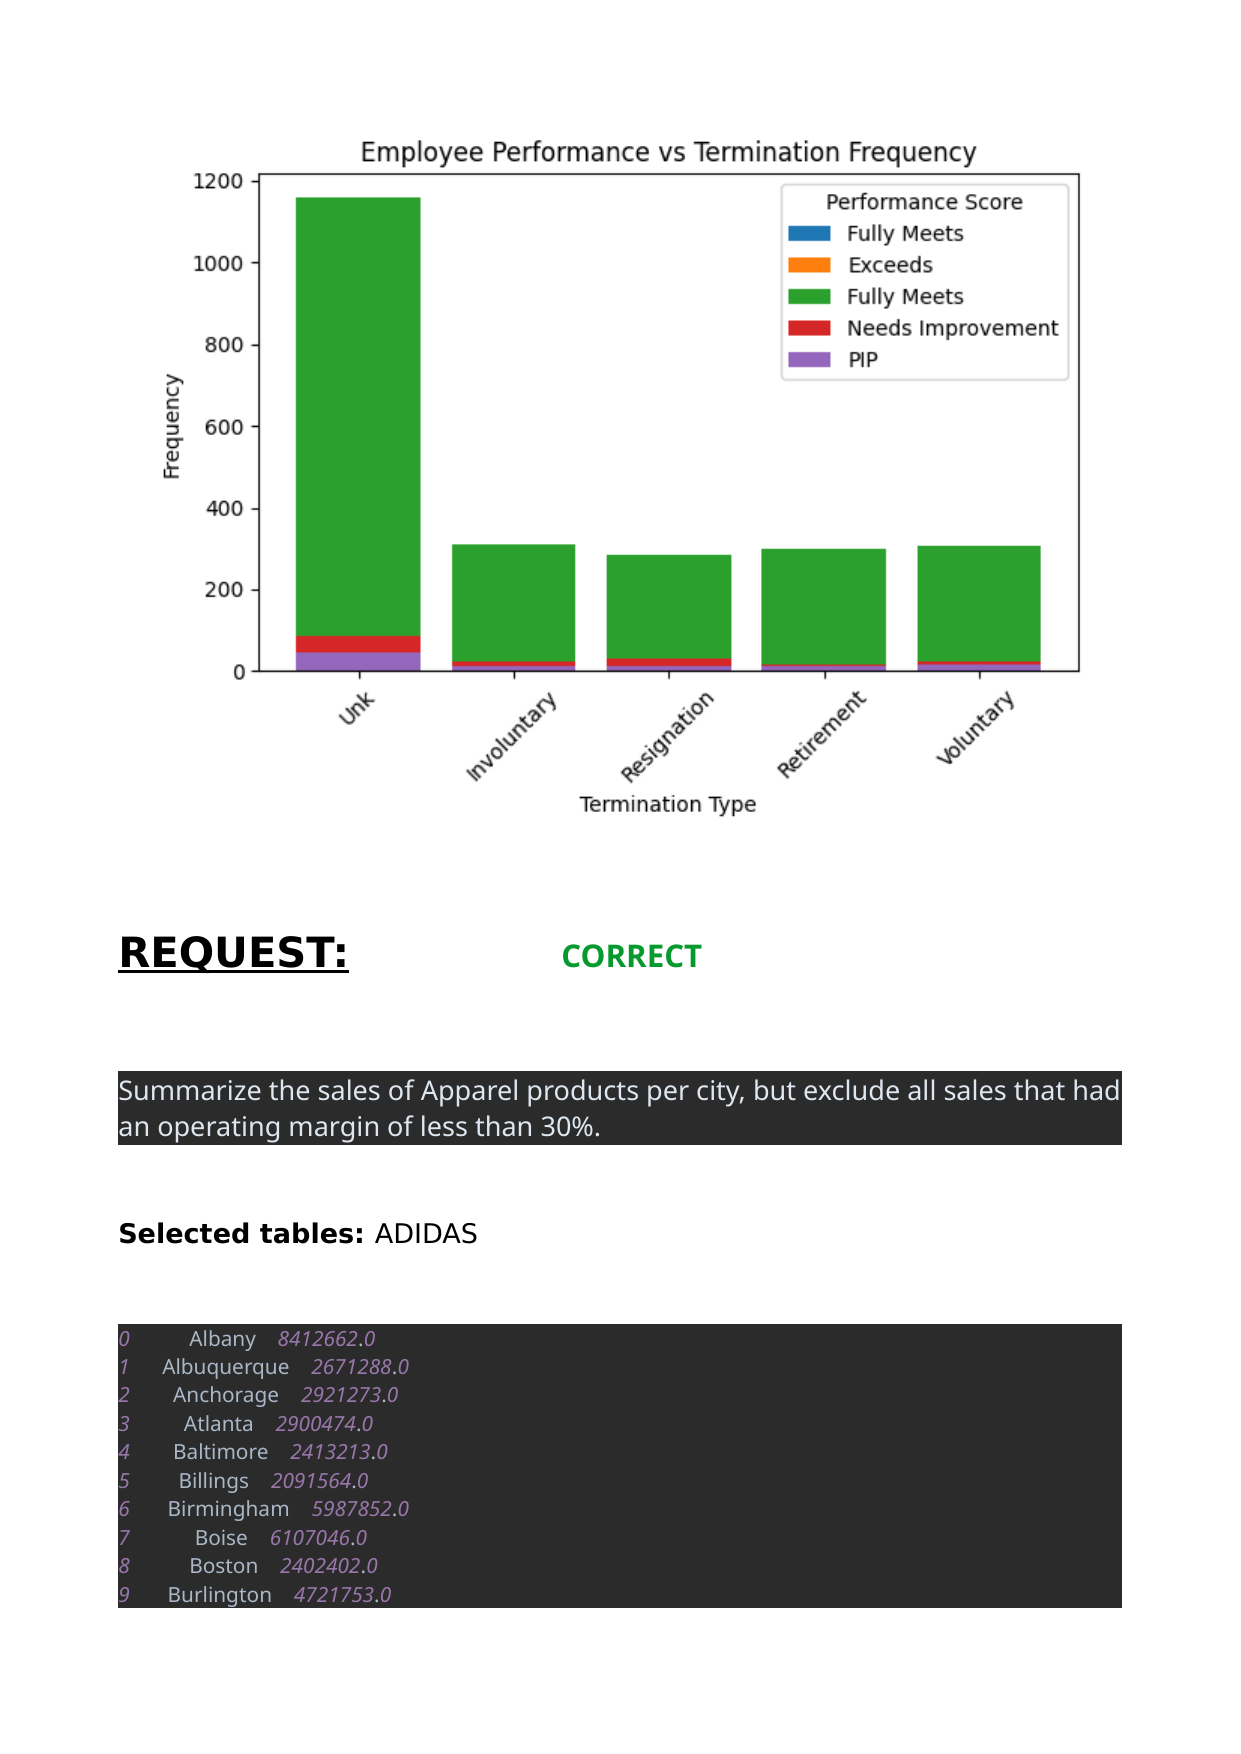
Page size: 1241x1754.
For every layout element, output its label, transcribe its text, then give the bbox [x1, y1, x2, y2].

picture [140, 118, 1100, 839]
text 0 Albany 8412662.0 1 Albuquerque 2671288.0 2 Anchorage 2921273.0 3 Atlanta 2900474.0 4 Baltimore 2413213.0 5 Billings 2091564.0 6 Birmingham 5987852.0 7 Boise 6107046.0 8 Boston 2402402.0 9 Burlington 4721753.0 [118, 1324, 1122, 1608]
text Summarize the sales of Apparel products per city, but exclude all sales that had an operating margin of less than 30%. [118, 1071, 1122, 1145]
text Selected tables: ADIDAS [118, 1218, 1122, 1250]
text REQUEST: CORRECT [118, 923, 1122, 980]
